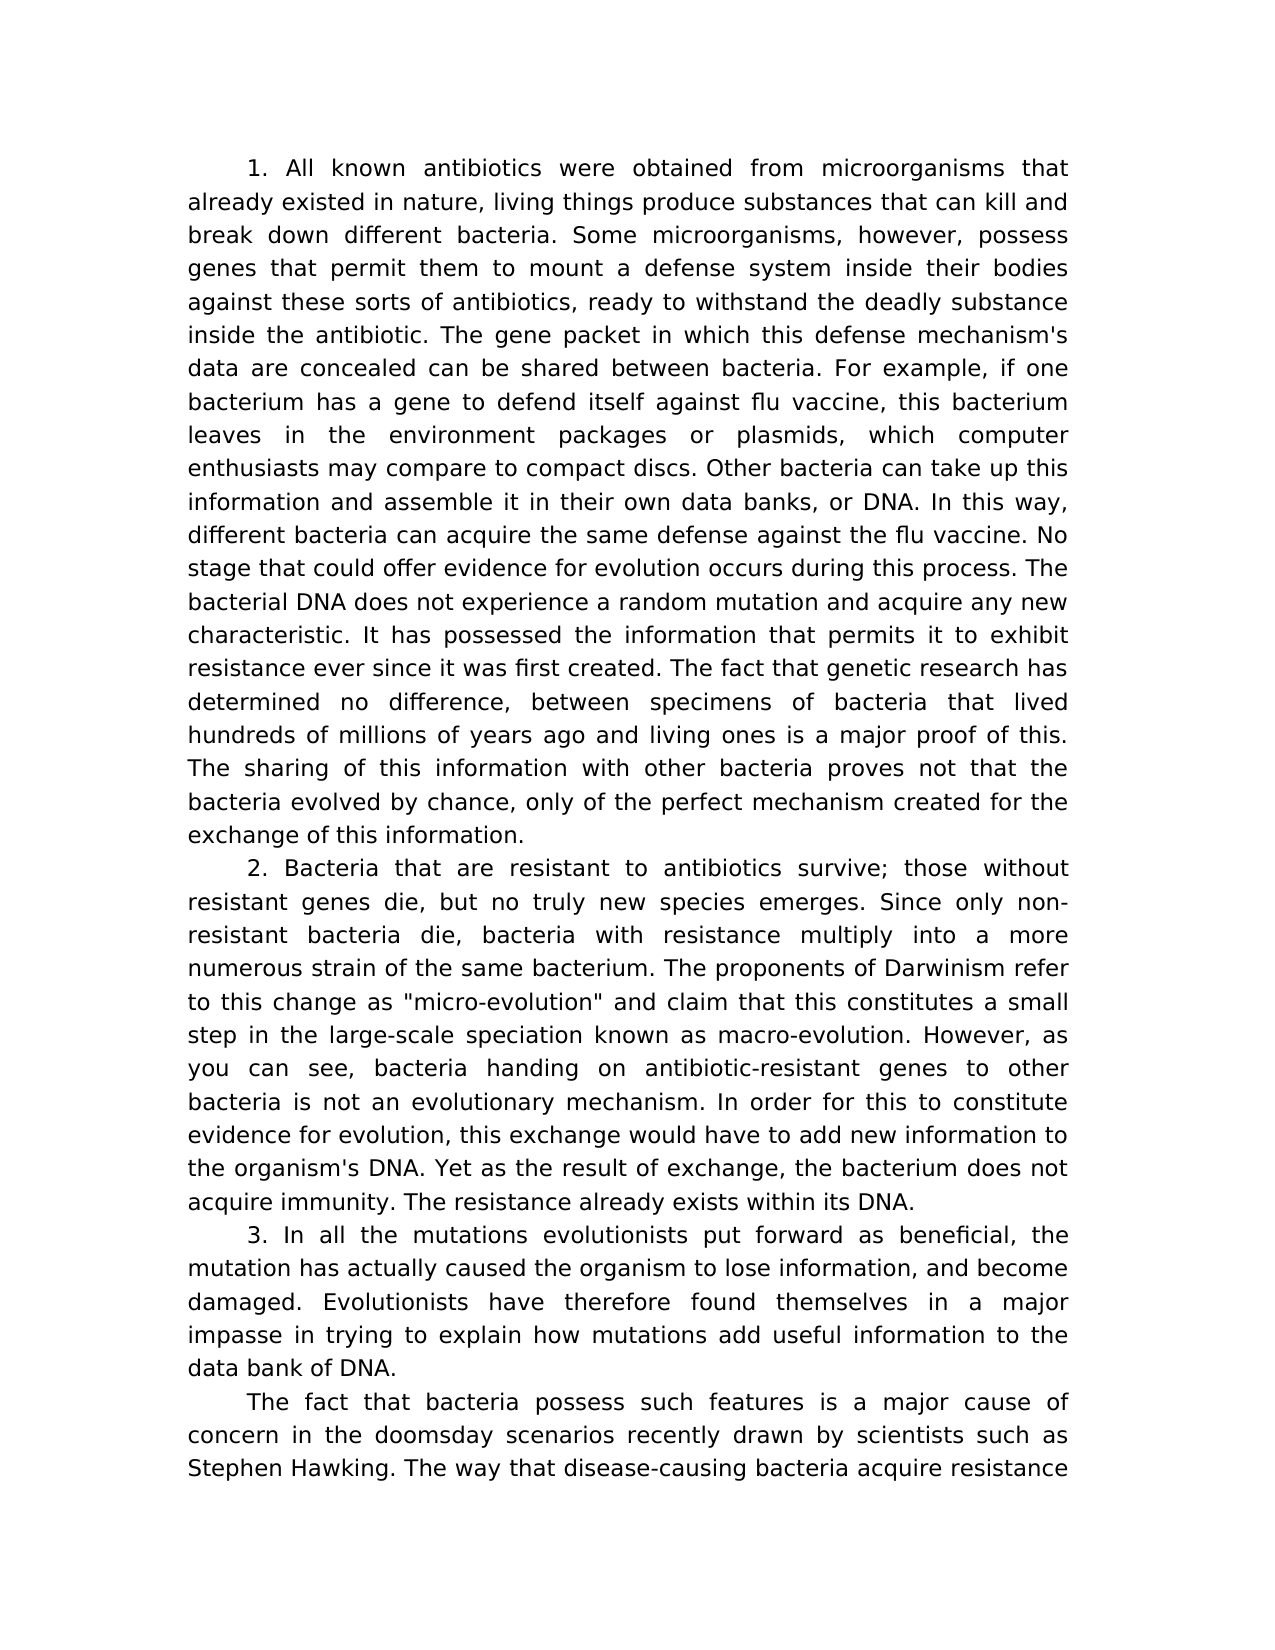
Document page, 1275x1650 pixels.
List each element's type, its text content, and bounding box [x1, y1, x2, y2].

text 3. In all the mutations evolutionists put forward as beneficial, the mutation has actually caused the organism to lose information, and become damaged. Evolutionists have therefore found themselves in a major impasse in trying to explain how mutations add useful information to the data bank of DNA. [187, 1217, 1070, 1383]
text 1. All known antibiotics were obtained from microorganisms that already existed in nature, living things produce substances that can kill and break down different bacteria. Some microorganisms, however, possess genes that permit them to mount a defense system inside their bodies against these sorts of antibiotics, ready to withstand the deadly substance inside the antibiotic. The gene packet in which this defense mechanism's data are concealed can be shared between bacteria. For example, if one bacterium has a gene to defend itself against flu vaccine, this bacterium leaves in the environment packages or plasmids, which computer enthusiasts may compare to compact discs. Other bacteria can take up this information and assemble it in their own data banks, or DNA. In this way, different bacteria can acquire the same defense against the flu vaccine. No stage that could offer evidence for evolution occurs during this process. The bacterial DNA does not experience a random mutation and acquire any new characteristic. It has possessed the information that permits it to exhibit resistance ever since it was first created. The fact that genetic research has determined no difference, between specimens of bacteria that lived hundreds of millions of years ago and living ones is a major proof of this. The sharing of this information with other bacteria proves not that the bacteria evolved by chance, only of the perfect mechanism created for the exchange of this information. [187, 150, 1070, 850]
text 2. Bacteria that are resistant to antibiotics survive; those without resistant genes die, but no truly new species emerges. Since only non-resistant bacteria die, bacteria with resistance multiply into a more numerous strain of the same bacterium. The proponents of Darwinism refer to this change as "micro-evolution" and claim that this constitutes a small step in the large-scale speciation known as macro-evolution. However, as you can see, bacteria handing on antibiotic-resistant genes to other bacteria is not an evolutionary mechanism. In order for this to constitute evidence for evolution, this exchange would have to add new information to the organism's DNA. Yet as the result of exchange, the bacterium does not acquire immunity. The resistance already exists within its DNA. [187, 850, 1070, 1217]
text The fact that bacteria possess such features is a major cause of concern in the doomsday scenarios recently drawn by scientists such as Stephen Hawking. The way that disease-causing bacteria acquire resistance [187, 1383, 1070, 1483]
